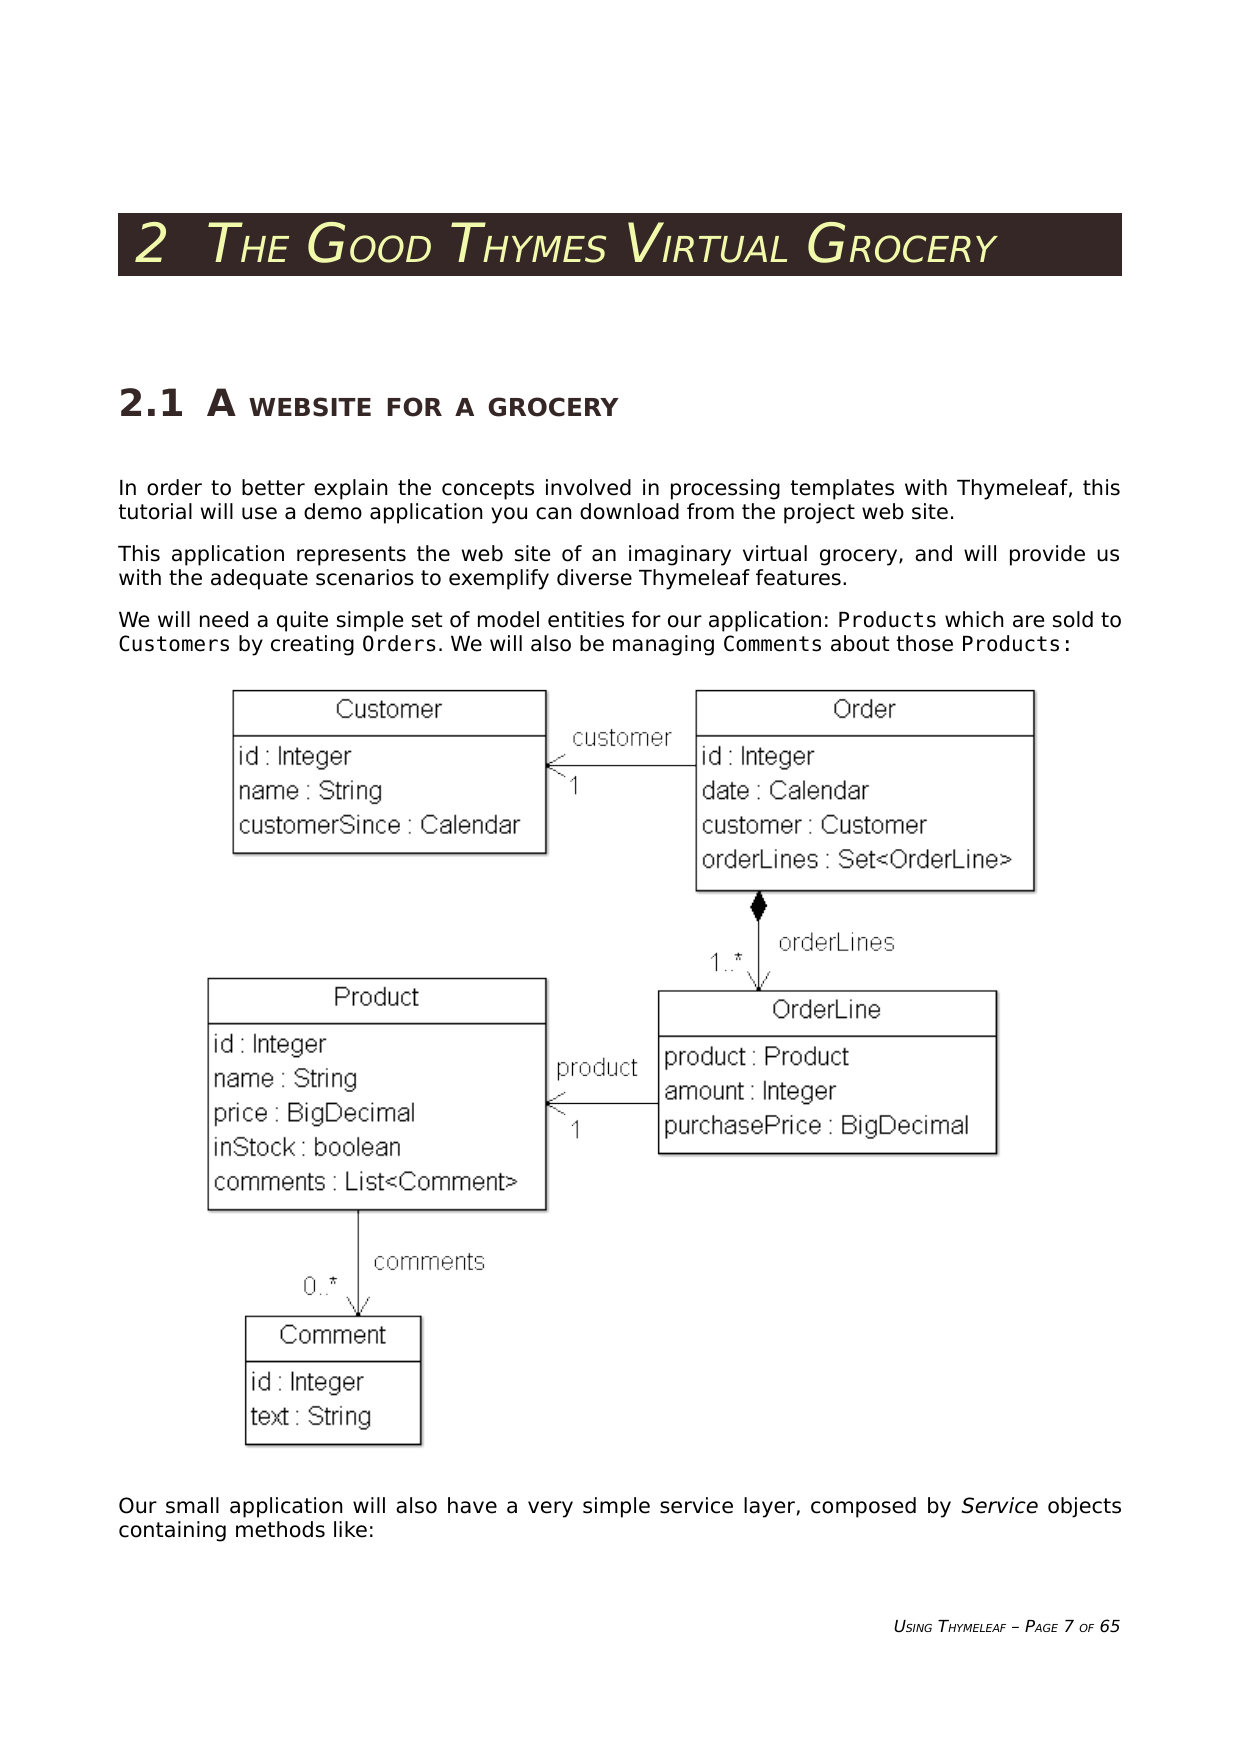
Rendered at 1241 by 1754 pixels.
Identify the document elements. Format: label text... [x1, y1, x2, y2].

text We will need a quite simple set of model entities for our application: Products which are sold to Customers by creating Orders. We will also be managing Comments about those Products: [118, 608, 1122, 657]
text In order to better explain the concepts involved in processing templates with Thymeleaf, this tutorial will use a demo application you can download from the project web site. [118, 476, 1122, 524]
text Our small application will also have a very simple service layer, composed by Service objects containing methods like: [118, 674, 1122, 1542]
picture [170, 665, 1071, 1494]
subtitle The Good Thymes Virtual Grocery [118, 213, 1122, 276]
text This application represents the web site of an imaginary virtual grocery, and will provide us with the adequate scenarios to exemplify diverse Thymeleaf features. [118, 542, 1122, 591]
subtitle A website for a grocery [118, 382, 1122, 426]
